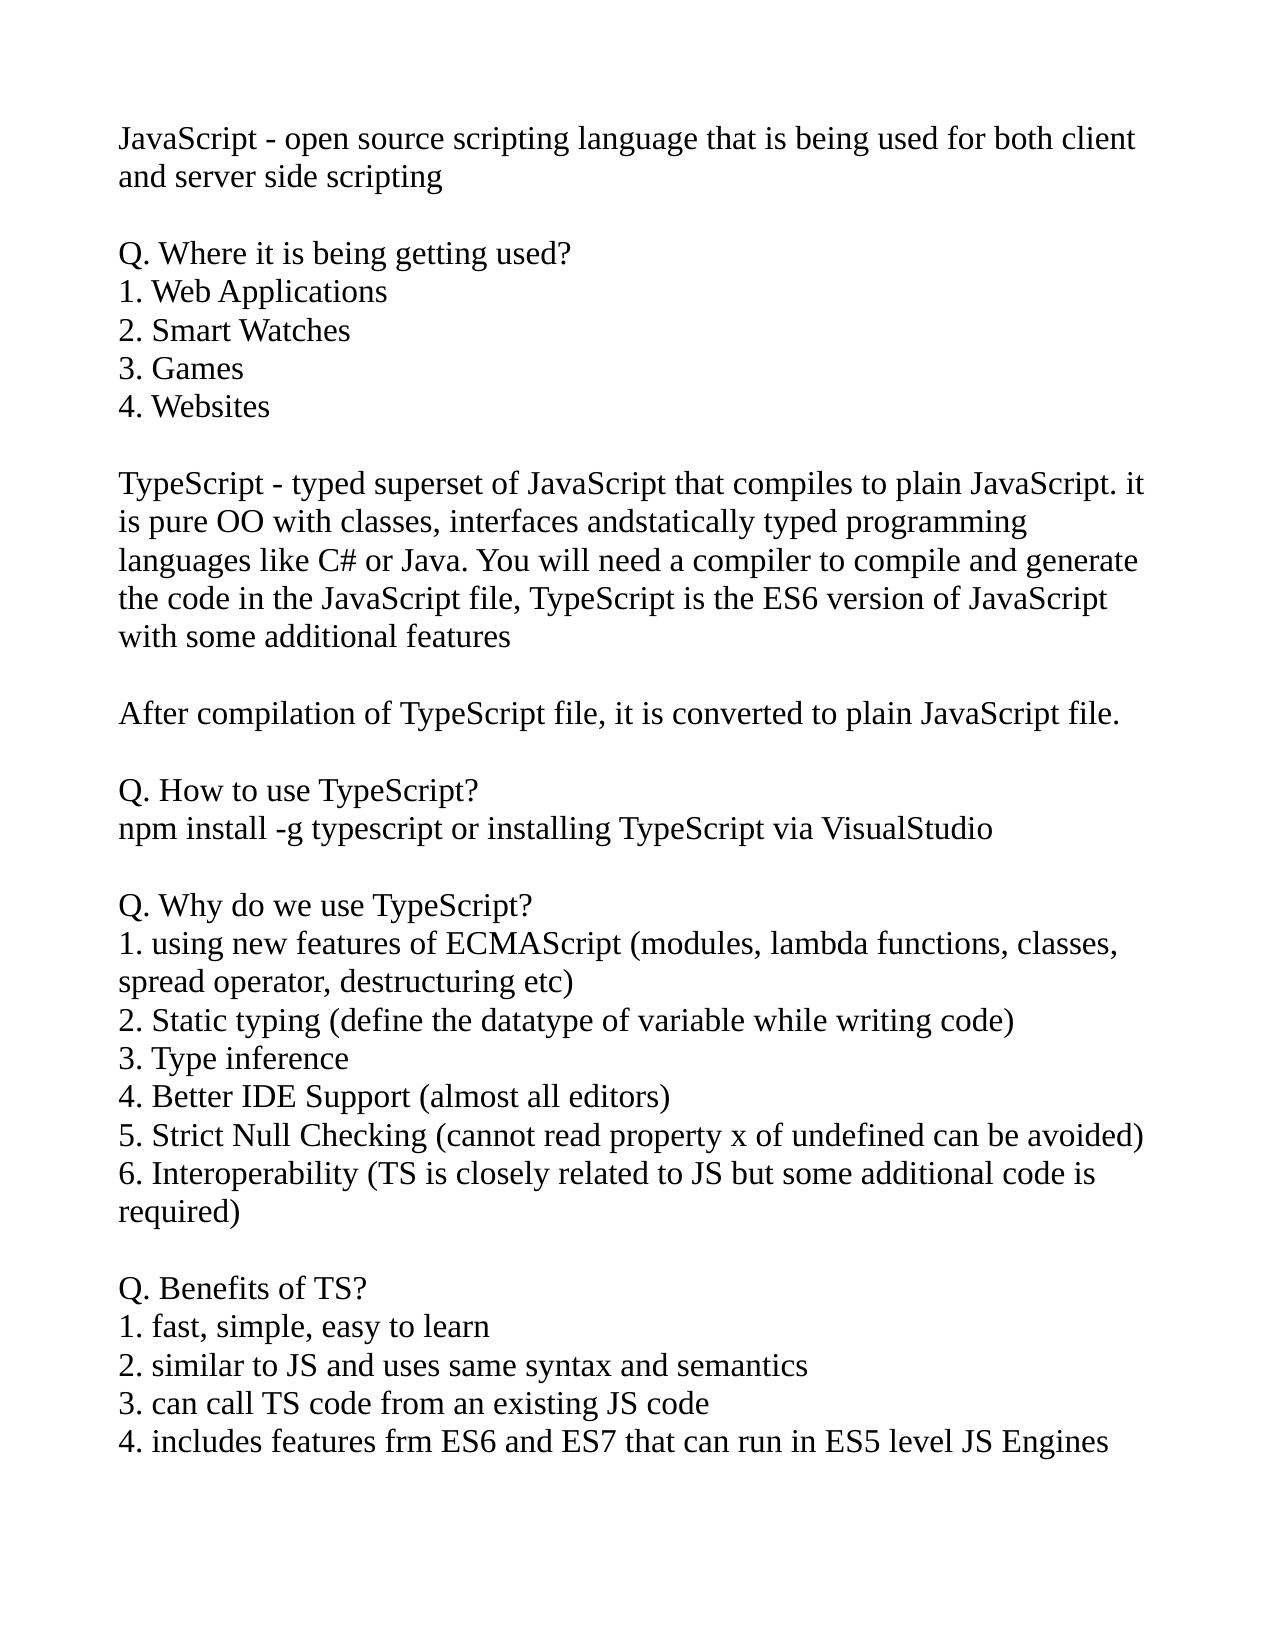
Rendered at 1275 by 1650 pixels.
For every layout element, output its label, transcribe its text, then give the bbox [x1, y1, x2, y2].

text 2. Static typing (define the datatype of variable while writing code) [118, 1000, 1157, 1038]
text 4. Websites [118, 386, 1157, 425]
text 3. Type inference [118, 1038, 1157, 1076]
text 3. can call TS code from an existing JS code [118, 1383, 1157, 1421]
text 3. Games [118, 348, 1157, 386]
text Q. Benefits of TS? [118, 1268, 1157, 1306]
text JavaScript - open source scripting language that is being used for both client and server side scripting [118, 118, 1157, 195]
text 1. Web Applications [118, 271, 1157, 310]
text 5. Strict Null Checking (cannot read property x of undefined can be avoided) [118, 1115, 1157, 1153]
text 4. includes features frm ES6 and ES7 that can run in ES5 level JS Engines [118, 1421, 1157, 1460]
text Q. How to use TypeScript? [118, 770, 1157, 808]
text 2. Smart Watches [118, 310, 1157, 348]
text npm install -g typescript or installing TypeScript via VisualStudio [118, 808, 1157, 846]
text Q. Where it is being getting used? [118, 233, 1157, 271]
text 1. fast, simple, easy to learn [118, 1306, 1157, 1345]
text 2. similar to JS and uses same syntax and semantics [118, 1345, 1157, 1383]
text 1. using new features of ECMAScript (modules, lambda functions, classes, spread operator, destructuring etc) [118, 923, 1157, 1000]
text 6. Interoperability (TS is closely related to JS but some additional code is required) [118, 1153, 1157, 1230]
text TypeScript - typed superset of JavaScript that compiles to plain JavaScript. it is pure OO with classes, interfaces andstatically typed programming languages like C# or Java. You will need a compiler to compile and generate the code in the JavaScript file, TypeScript is the ES6 version of JavaScript with some additional features [118, 463, 1157, 655]
text After compilation of TypeScript file, it is converted to plain JavaScript file. [118, 693, 1157, 731]
text 4. Better IDE Support (almost all editors) [118, 1076, 1157, 1115]
text Q. Why do we use TypeScript? [118, 885, 1157, 923]
